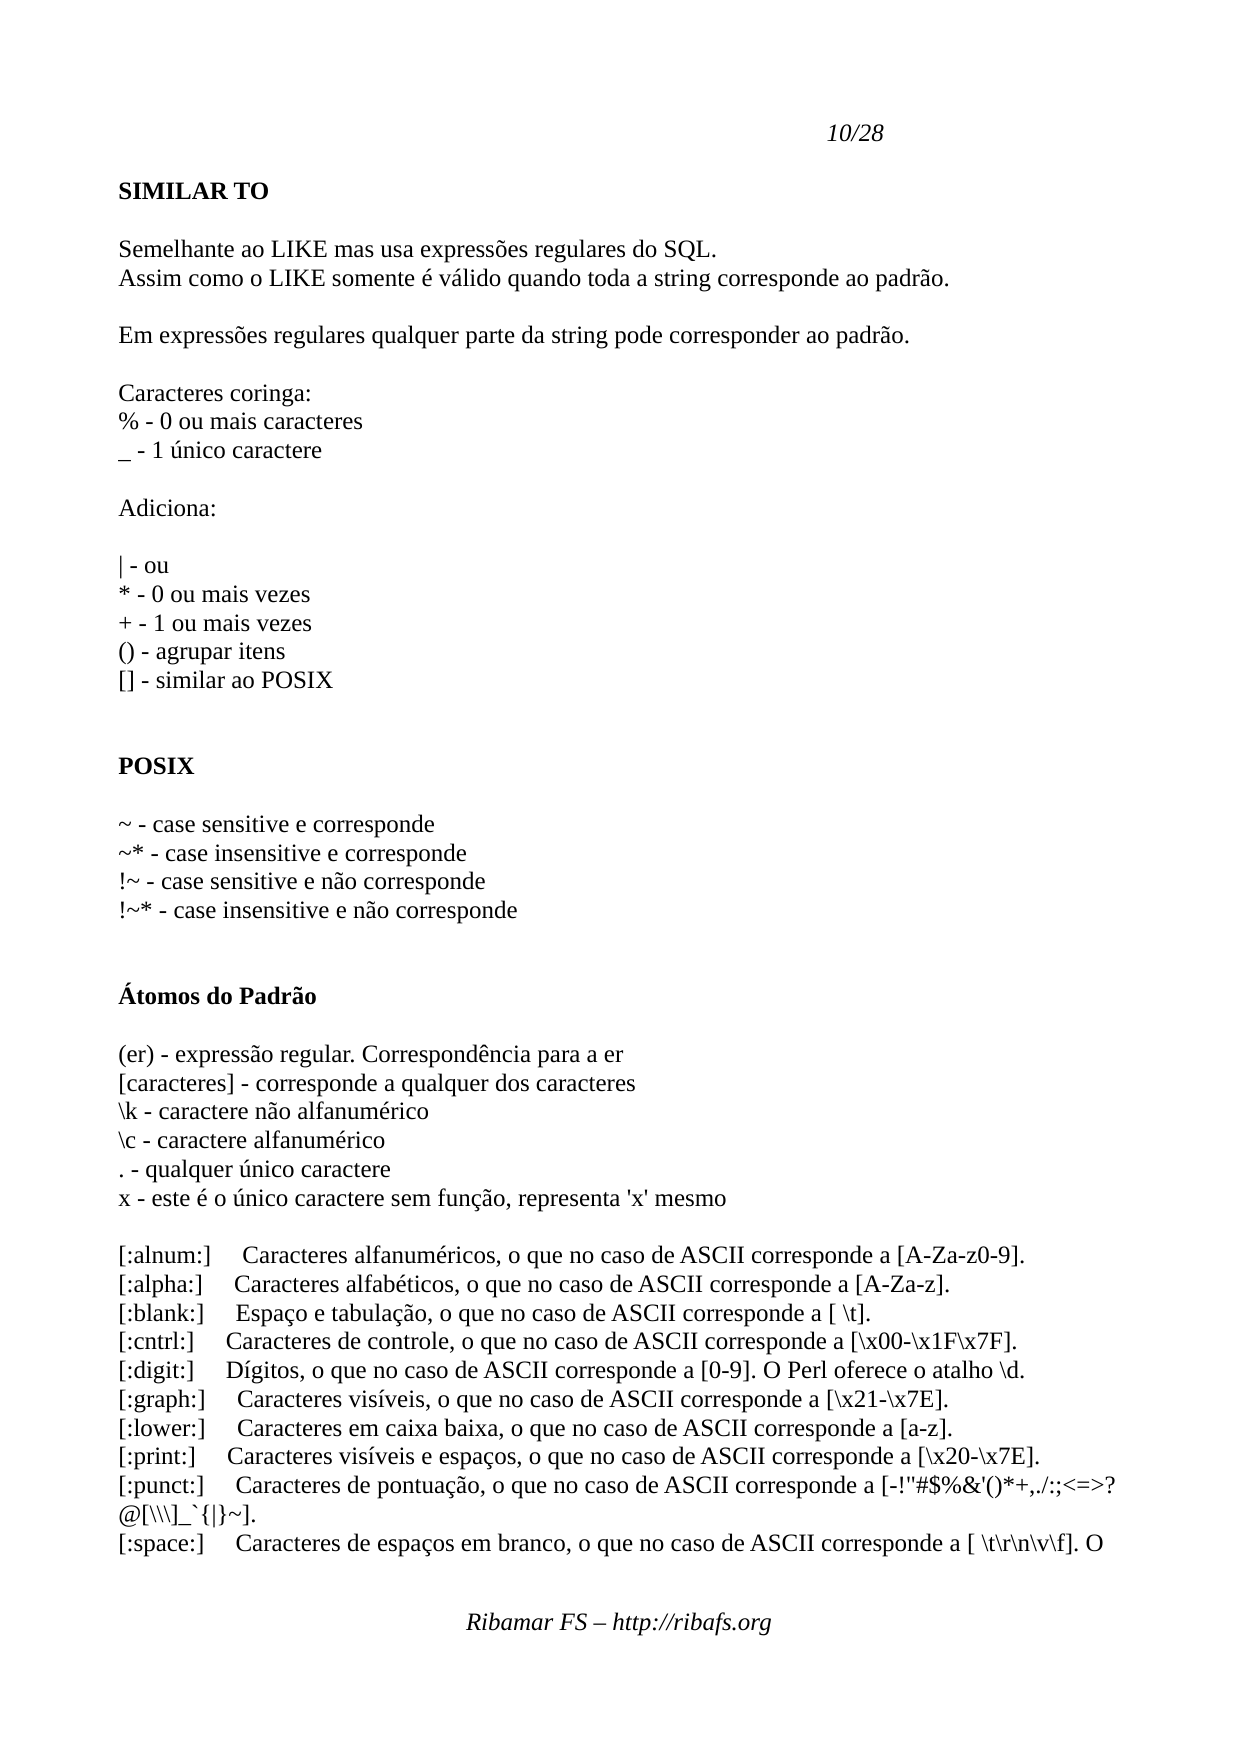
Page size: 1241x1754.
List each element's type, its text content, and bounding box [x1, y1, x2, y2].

text SIMILAR TO Semelhante ao LIKE mas usa expressões regulares do SQL. Assim como o LIKE somente é válido quando toda a string corresponde ao padrão. Em expressões regulares qualquer parte da string pode corresponder ao padrão. Caracteres coringa: % - 0 ou mais caracteres _ - 1 único caractere Adiciona: | - ou * - 0 ou mais vezes + - 1 ou mais vezes () - agrupar itens [] - similar ao POSIX POSIX ~ - case sensitive e corresponde ~* - case insensitive e corresponde !~ - case sensitive e não corresponde !~* - case insensitive e não corresponde Átomos do Padrão (er) - expressão regular. Correspondência para a er [caracteres] - corresponde a qualquer dos caracteres \k - caractere não alfanumérico \c - caractere alfanumérico . - qualquer único caractere x - este é o único caractere sem função, representa 'x' mesmo [:alnum:] Caracteres alfanuméricos, o que no caso de ASCII corresponde a [A-Za-z0-9]. [:alpha:] Caracteres alfabéticos, o que no caso de ASCII corresponde a [A-Za-z]. [:blank:] Espaço e tabulação, o que no caso de ASCII corresponde a [ \t]. [:cntrl:] Caracteres de controle, o que no caso de ASCII corresponde a [\x00-\x1F\x7F]. [:digit:] Dígitos, o que no caso de ASCII corresponde a [0-9]. O Perl oferece o atalho \d. [:graph:] Caracteres visíveis, o que no caso de ASCII corresponde a [\x21-\x7E]. [:lower:] Caracteres em caixa baixa, o que no caso de ASCII corresponde a [a-z]. [:print:] Caracteres visíveis e espaços, o que no caso de ASCII corresponde a [\x20-\x7E]. [:punct:] Caracteres de pontuação, o que no caso de ASCII corresponde a [-!"#$%&'()*+,./:;<=>?@[\\\]_`{|}~]. [:space:] Caracteres de espaços em branco, o que no caso de ASCII corresponde a [ \t\r\n\v\f]. O [118, 176, 1122, 1556]
